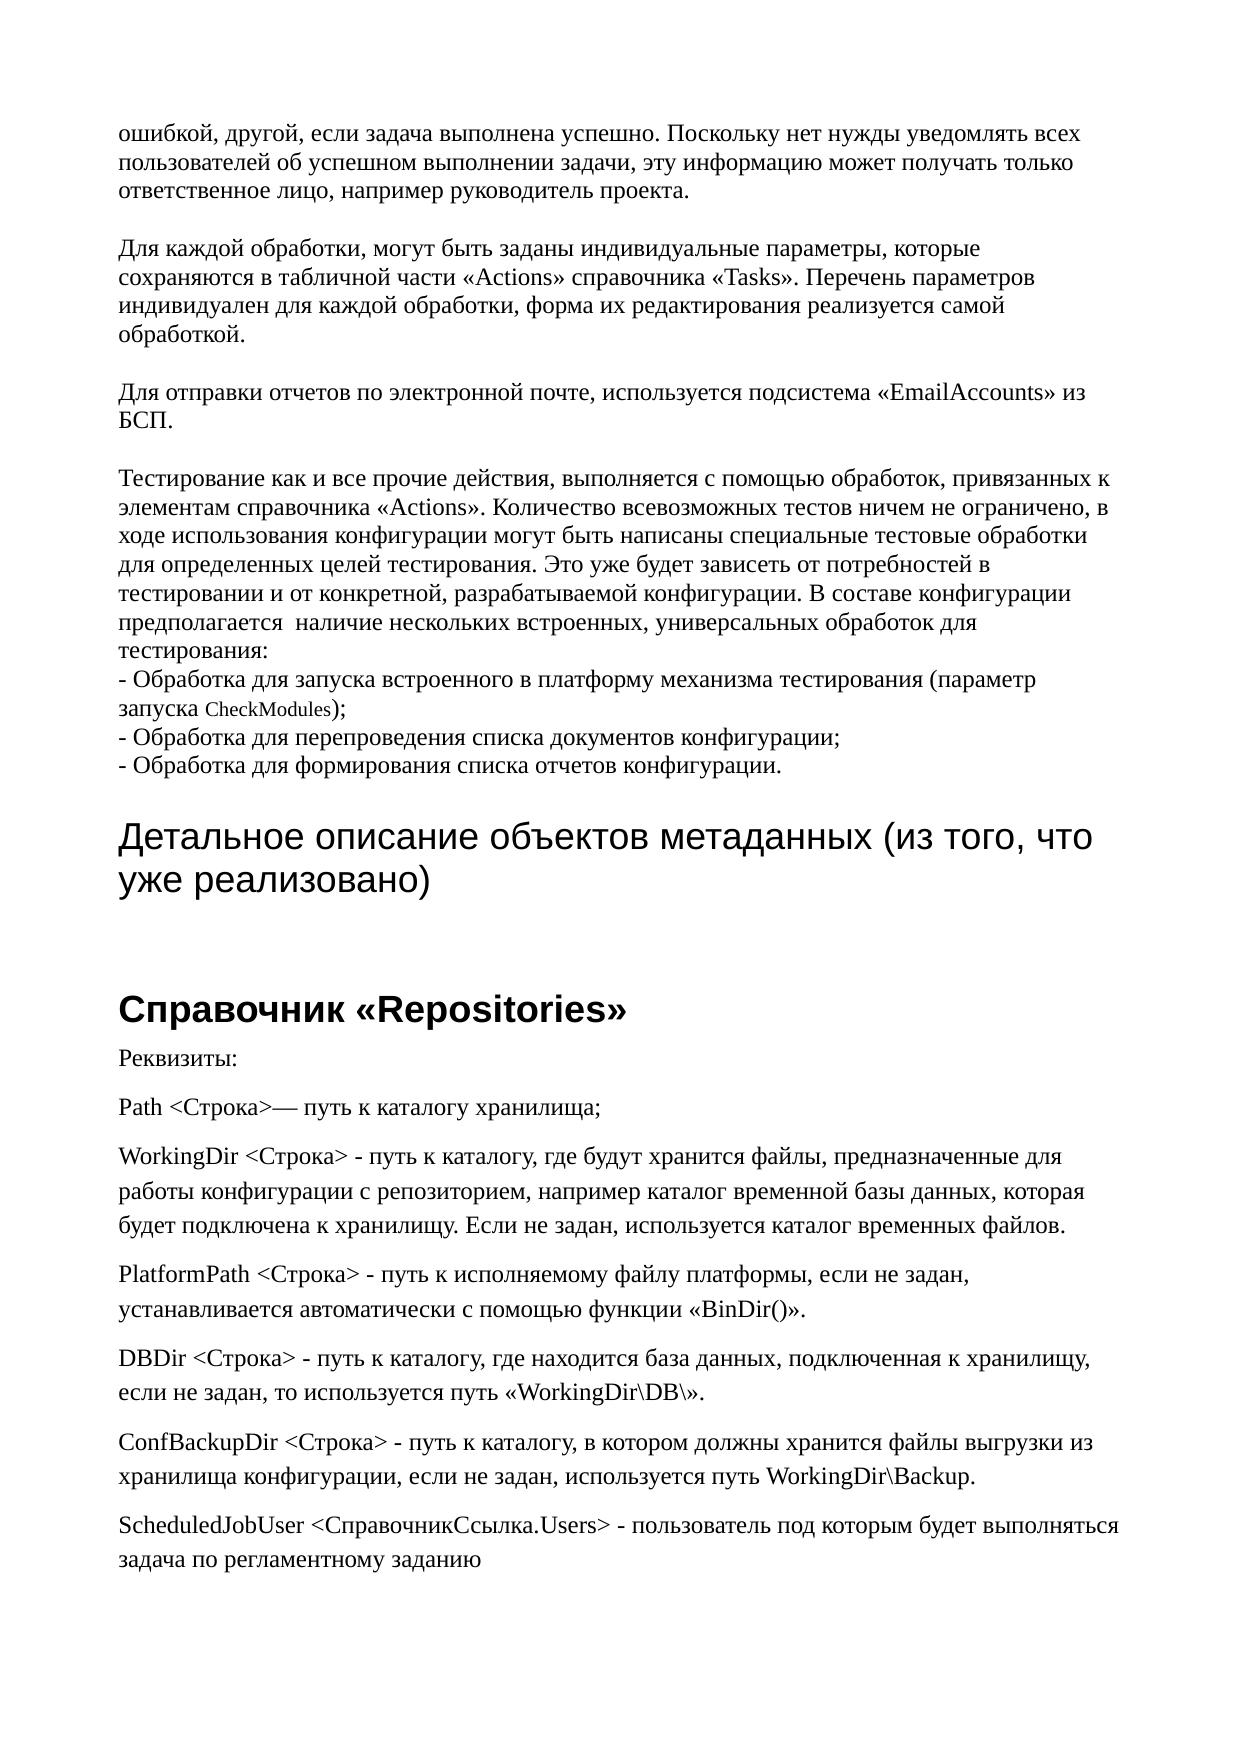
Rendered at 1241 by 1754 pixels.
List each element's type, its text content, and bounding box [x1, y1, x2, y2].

text ConfBackupDir <Строка> - путь к каталогу, в котором должны хранится файлы выгрузки из хранилища конфигурации, если не задан, используется путь WorkingDir\Backup. [118, 1427, 1122, 1490]
text - Обработка для перепроведения списка документов конфигурации; [118, 722, 1122, 751]
text - Обработка для формирования списка отчетов конфигурации. [118, 751, 1122, 779]
subtitle Детальное описание объектов метаданных (из того, что уже реализовано) [118, 814, 1122, 901]
text - Обработка для запуска встроенного в платформу механизма тестирования (параметр запуска CheckModules); [118, 664, 1122, 722]
text Path <Строка>— путь к каталогу хранилища; [118, 1092, 1122, 1121]
text PlatformPath <Строка> - путь к исполняемому файлу платформы, если не задан, устанавливается автоматически с помощью функции «BinDir()». [118, 1259, 1122, 1323]
text Реквизиты: [118, 1043, 1122, 1072]
text WorkingDir <Строка> - путь к каталогу, где будут хранится файлы, предназначенные для работы конфигурации с репозиторием, например каталог временной базы данных, которая будет подключена к хранилищу. Если не задан, используется каталог временных файлов. [118, 1141, 1122, 1239]
text DBDir <Строка> - путь к каталогу, где находится база данных, подключенная к хранилищу, если не задан, то используется путь «WorkingDir\DB\». [118, 1343, 1122, 1406]
text Для отправки отчетов по электронной почте, используется подсистема «EmailAccounts» из БСП. [118, 377, 1122, 434]
text Тестирование как и все прочие действия, выполняется с помощью обработок, привязанных к элементам справочника «Actions». Количество всевозможных тестов ничем не ограничено, в ходе использования конфигурации могут быть написаны специальные тестовые обработки для определенных целей тестирования. Это уже будет зависеть от потребностей в тестировании и от конкретной, разрабатываемой конфигурации. В составе конфигурации предполагается наличие нескольких встроенных, универсальных обработок для тестирования: [118, 463, 1122, 664]
text ошибкой, другой, если задача выполнена успешно. Поскольку нет нужды уведомлять всех пользователей об успешном выполнении задачи, эту информацию может получать только ответственное лицо, например руководитель проекта. [118, 118, 1122, 204]
text Для каждой обработки, могут быть заданы индивидуальные параметры, которые сохраняются в табличной части «Actions» справочника «Tasks». Перечень параметров индивидуален для каждой обработки, форма их редактирования реализуется самой обработкой. [118, 233, 1122, 348]
text ScheduledJobUser <СправочникСсылка.Users> - пользователь под которым будет выполняться задача по регламентному заданию [118, 1510, 1122, 1573]
subtitle Справочник «Repositories» [118, 987, 1122, 1031]
